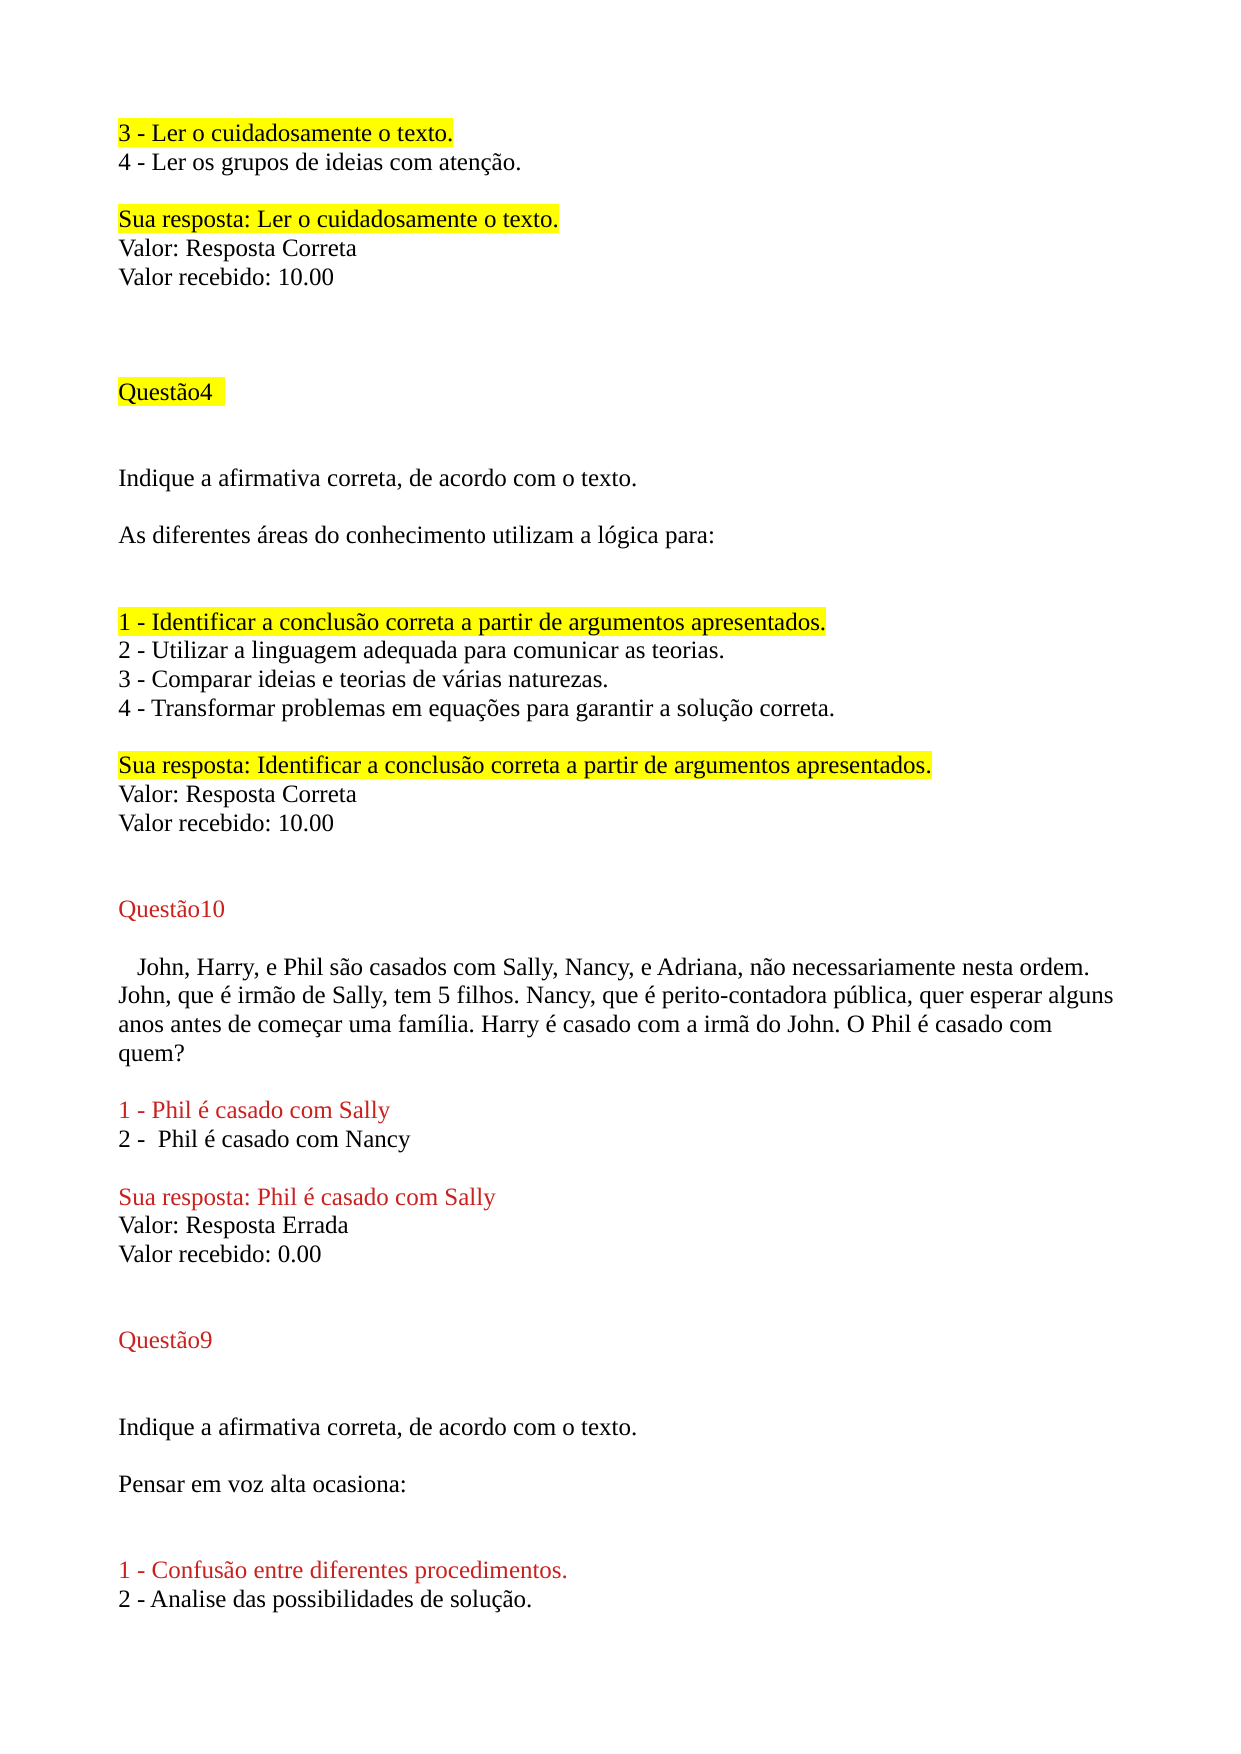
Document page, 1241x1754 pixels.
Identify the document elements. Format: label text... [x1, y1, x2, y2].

text 2 - Utilizar a linguagem adequada para comunicar as teorias. [118, 636, 1122, 664]
text Valor recebido: 10.00 [118, 808, 1122, 837]
text Sua resposta: Ler o cuidadosamente o texto. [118, 204, 1122, 233]
text As diferentes áreas do conhecimento utilizam a lógica para: [118, 521, 1122, 549]
text Indique a afirmativa correta, de acordo com o texto. [118, 463, 1122, 492]
text Questão4 [118, 377, 1122, 406]
text Indique a afirmativa correta, de acordo com o texto. [118, 1412, 1122, 1441]
text Valor recebido: 0.00 [118, 1239, 1122, 1268]
text 4 - Ler os grupos de ideias com atenção. [118, 147, 1122, 176]
text 1 - Phil é casado com Sally [118, 1096, 1122, 1124]
text John, Harry, e Phil são casados com Sally, Nancy, e Adriana, não necessariamente nesta ordem. John, que é irmão de Sally, tem 5 filhos. Nancy, que é perito-contadora pública, quer esperar alguns anos antes de começar uma família. Harry é casado com a irmã do John. O Phil é casado com quem? [118, 952, 1122, 1067]
text Valor: Resposta Errada [118, 1211, 1122, 1239]
text 4 - Transformar problemas em equações para garantir a solução correta. [118, 693, 1122, 722]
text Valor: Resposta Correta [118, 233, 1122, 262]
text Valor: Resposta Correta [118, 779, 1122, 808]
text 3 - Ler o cuidadosamente o texto. [118, 118, 1122, 147]
text 1 - Confusão entre diferentes procedimentos. [118, 1556, 1122, 1584]
text 2 - Phil é casado com Nancy [118, 1124, 1122, 1153]
text Sua resposta: Phil é casado com Sally [118, 1182, 1122, 1211]
text Questão9 [118, 1326, 1122, 1354]
text Valor recebido: 10.00 [118, 262, 1122, 291]
text 1 - Identificar a conclusão correta a partir de argumentos apresentados. [118, 607, 1122, 636]
text 2 - Analise das possibilidades de solução. [118, 1584, 1122, 1613]
text 3 - Comparar ideias e teorias de várias naturezas. [118, 664, 1122, 693]
text Questão10 [118, 894, 1122, 923]
text Sua resposta: Identificar a conclusão correta a partir de argumentos apresentados. [118, 751, 1122, 779]
text Pensar em voz alta ocasiona: [118, 1469, 1122, 1498]
